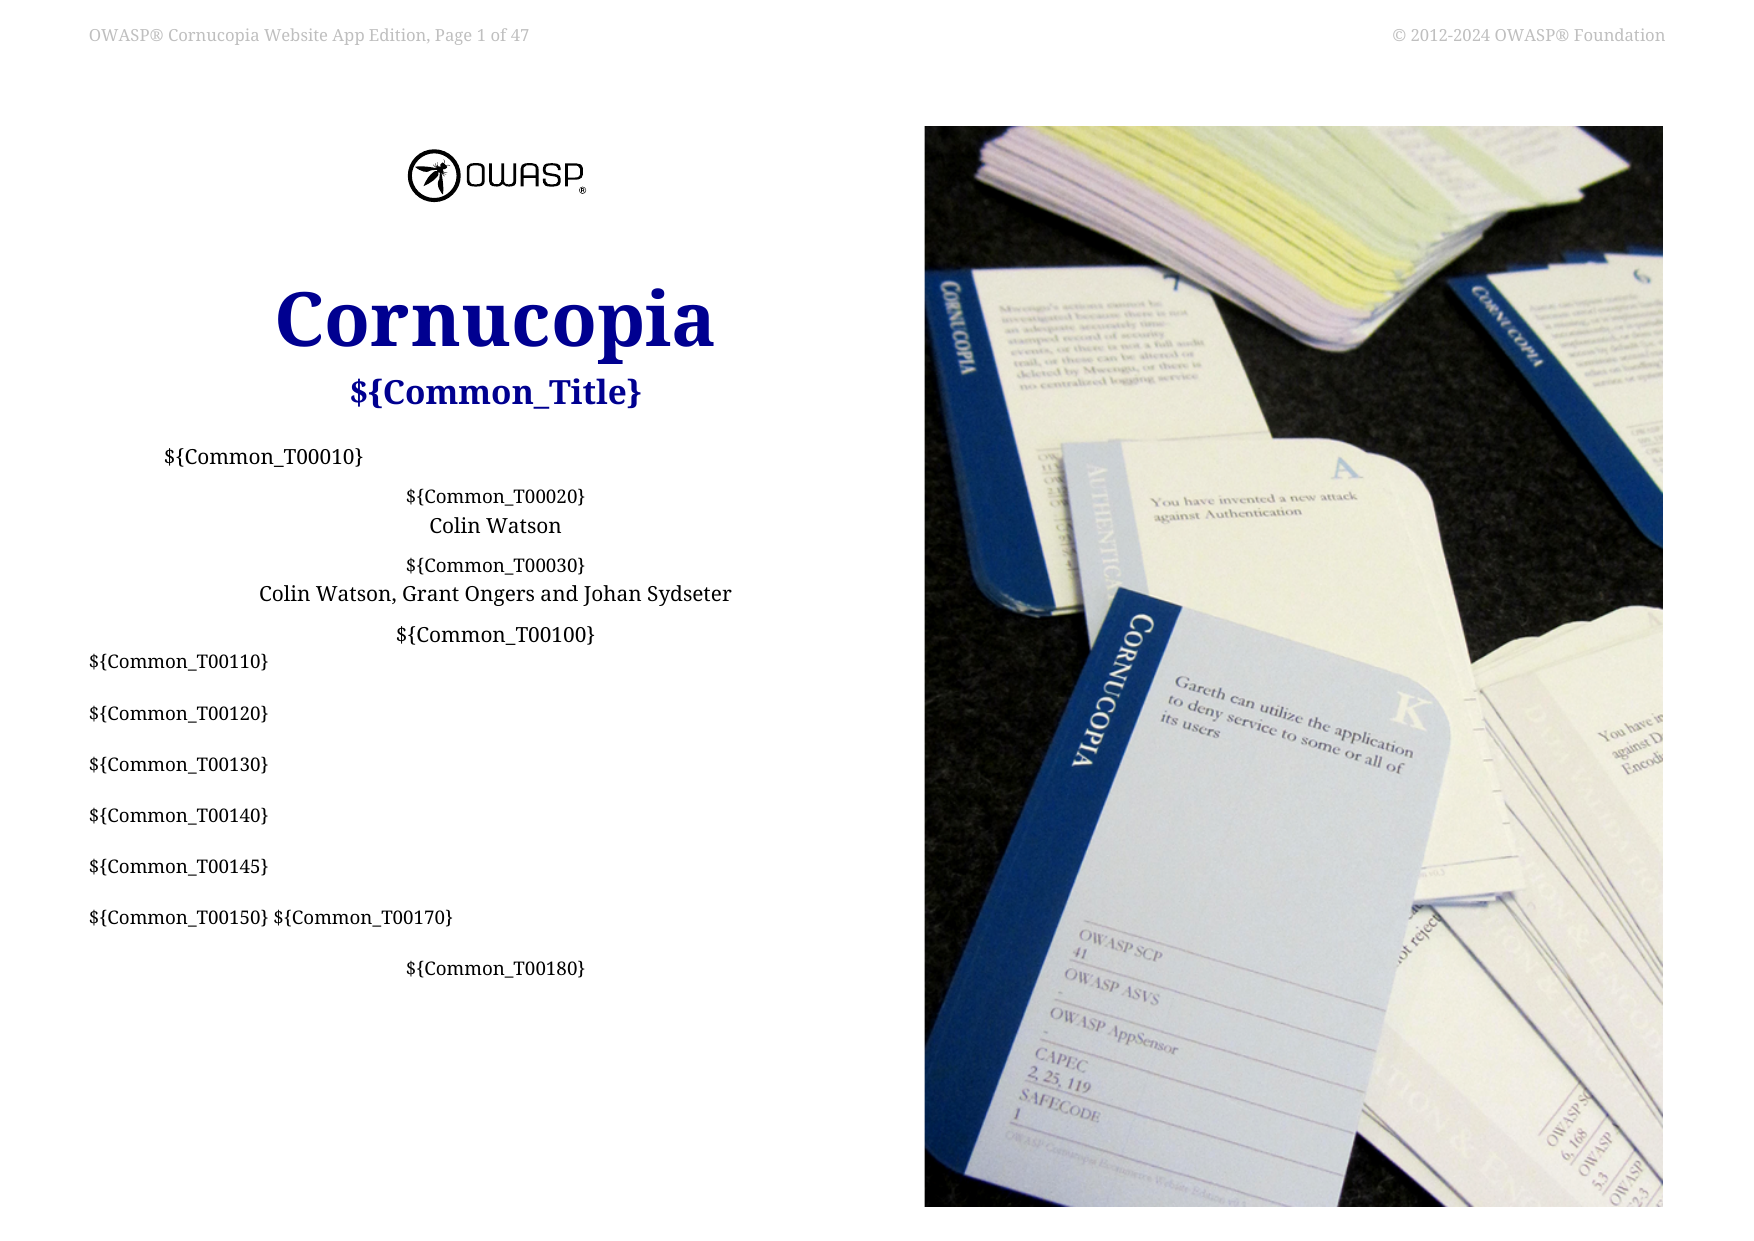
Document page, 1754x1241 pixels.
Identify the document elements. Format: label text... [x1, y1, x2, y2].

table_header [1663, 126, 1677, 1206]
table_header [913, 126, 924, 1206]
table_header Cornucopia ${Common_Title} ${Common_T00010} ${Common_T00020} Colin Watson ${Common_T00030} Colin Watson, Grant Ongers and Johan Sydseter ${Common_T00100} ${Common_T00110} ${Common_T00120} ${Common_T00130} ${Common_T00140} ${Common_T00145} ${Common_T00150} ${Common_T00170} ${Common_T00180} [78, 126, 913, 1206]
picture [924, 126, 1663, 1207]
